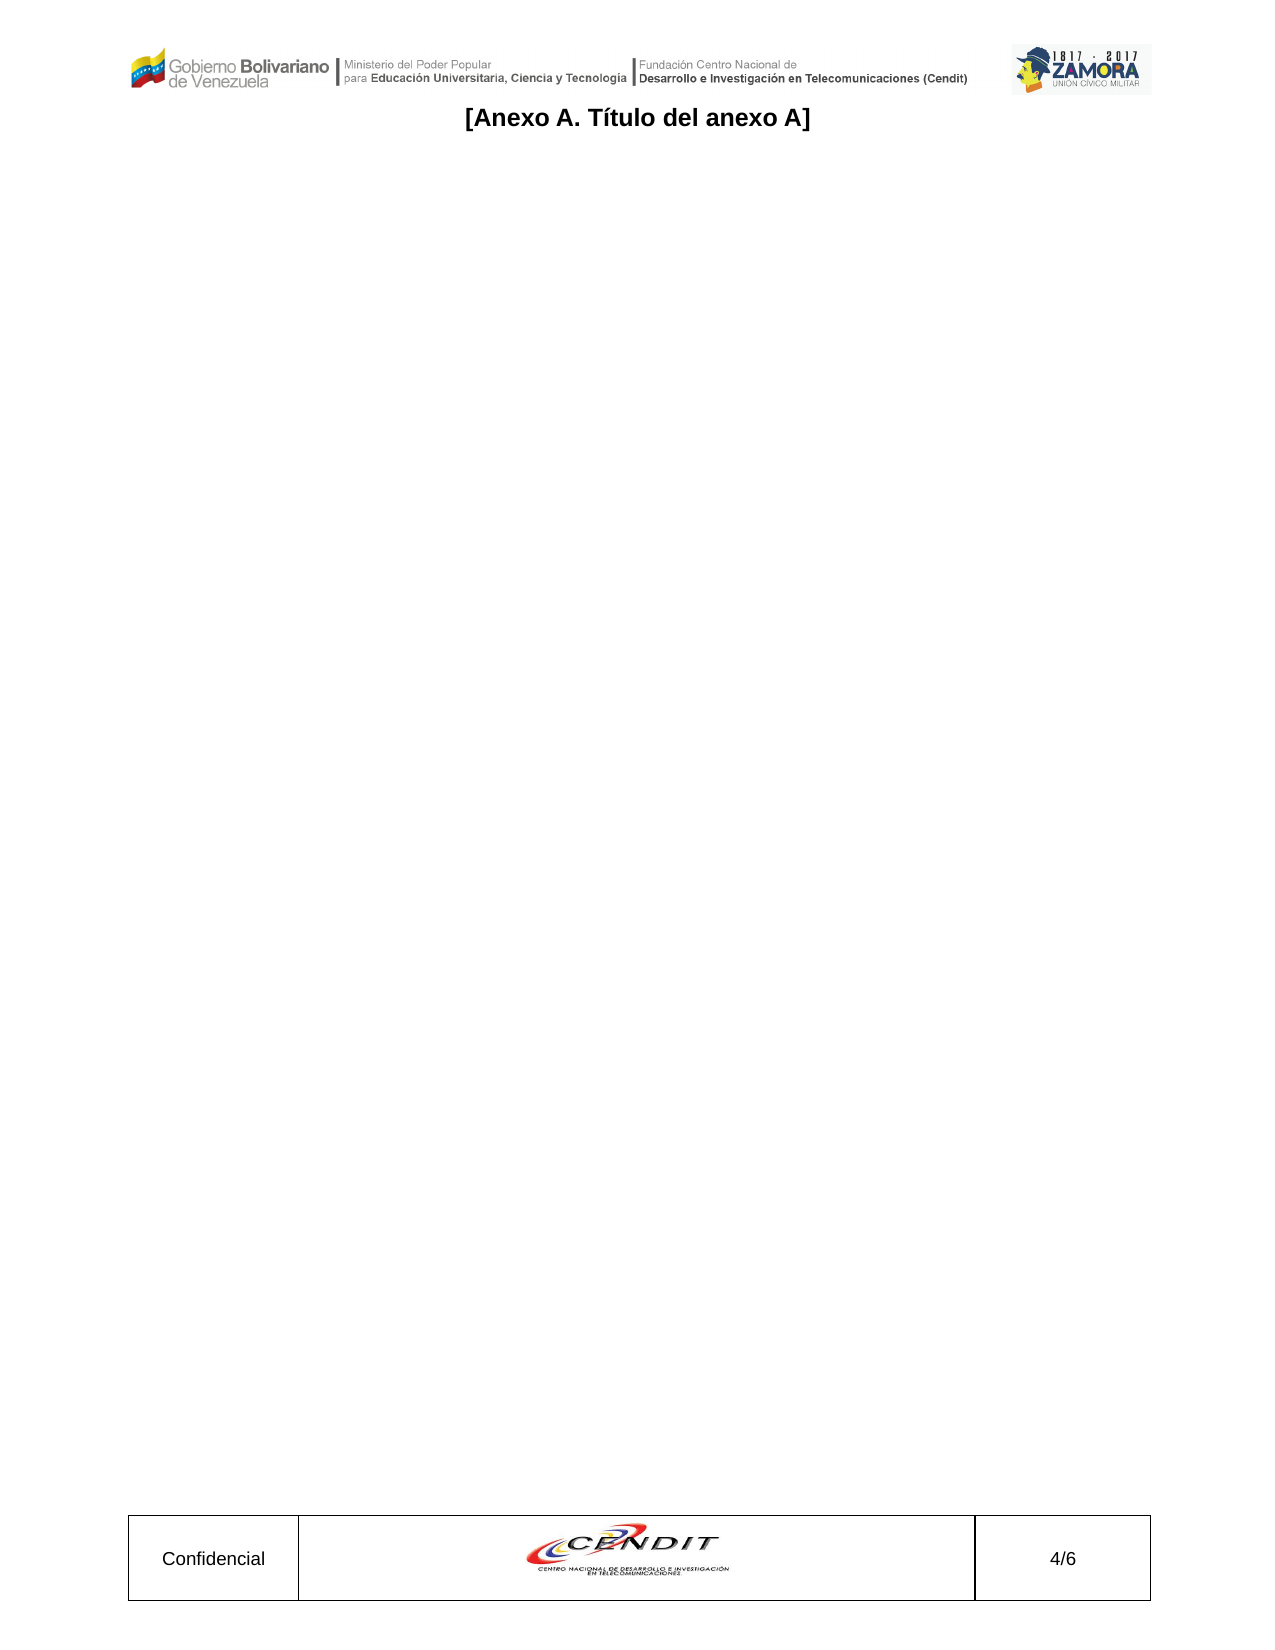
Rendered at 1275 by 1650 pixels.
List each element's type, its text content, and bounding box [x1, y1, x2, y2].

text [Anexo A. Título del anexo A] [123, 103, 1152, 132]
picture [123, 44, 1152, 95]
